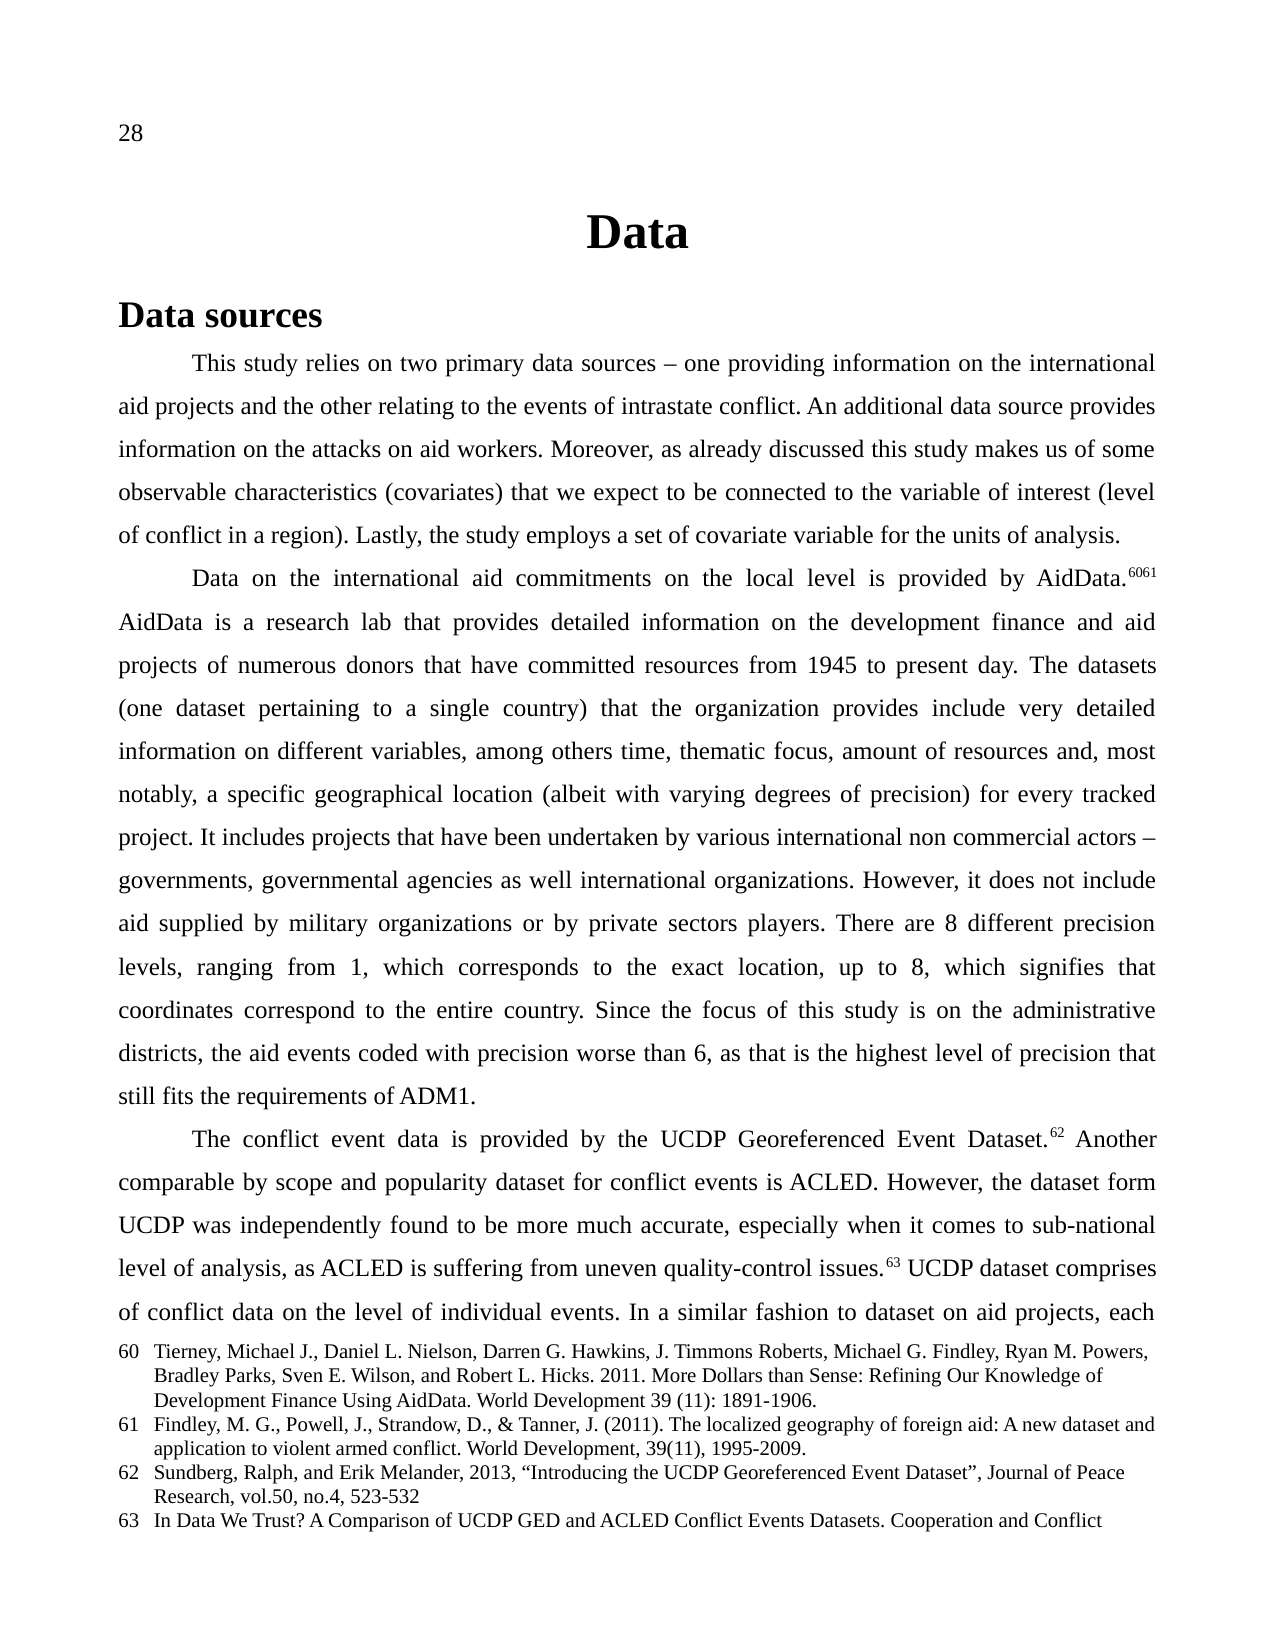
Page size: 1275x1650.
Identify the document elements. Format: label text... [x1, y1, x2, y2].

text Findley, M. G., Powell, J., Strandow, D., & Tanner, J. (2011). The localized geography of foreign aid: A new dataset and application to violent armed conflict. World Development, 39(11), 1995-2009. [118, 1412, 1157, 1460]
text Sundberg, Ralph, and Erik Melander, 2013, “Introducing the UCDP Georeferenced Event Dataset”, Journal of Peace Research, vol.50, no.4, 523-532 [118, 1460, 1157, 1508]
text The conflict event data is provided by the UCDP Georeferenced Event Dataset. Another comparable by scope and popularity dataset for conflict events is ACLED. However, the dataset form UCDP was independently found to be more much accurate, especially when it comes to sub-national level of analysis, as ACLED is suffering from uneven quality-control issues. UCDP dataset comprises of conflict data on the level of individual events. In a similar fashion to dataset on aid projects, each [118, 1124, 1157, 1325]
subtitle Data [118, 201, 1157, 259]
subtitle Data sources [118, 292, 1157, 335]
text Tierney, Michael J., Daniel L. Nielson, Darren G. Hawkins, J. Timmons Roberts, Michael G. Findley, Ryan M. Powers, Bradley Parks, Sven E. Wilson, and Robert L. Hicks. 2011. More Dollars than Sense: Refining Our Knowledge of Development Finance Using AidData. World Development 39 (11): 1891-1906. [118, 1339, 1157, 1412]
text In Data We Trust? A Comparison of UCDP GED and ACLED Conflict Events Datasets. Cooperation and Conflict [118, 1508, 1157, 1532]
text This study relies on two primary data sources – one providing information on the international aid projects and the other relating to the events of intrastate conflict. An additional data source provides information on the attacks on aid workers. Moreover, as already discussed this study makes us of some observable characteristics (covariates) that we expect to be connected to the variable of interest (level of conflict in a region). Lastly, the study employs a set of covariate variable for the units of analysis. [118, 348, 1157, 549]
text Data on the international aid commitments on the local level is provided by AidData. AidData is a research lab that provides detailed information on the development finance and aid projects of numerous donors that have committed resources from 1945 to present day. The datasets (one dataset pertaining to a single country) that the organization provides include very detailed information on different variables, among others time, thematic focus, amount of resources and, most notably, a specific geographical location (albeit with varying degrees of precision) for every tracked project. It includes projects that have been undertaken by various international non commercial actors – governments, governmental agencies as well international organizations. However, it does not include aid supplied by military organizations or by private sectors players. There are 8 different precision levels, ranging from 1, which corresponds to the exact location, up to 8, which signifies that coordinates correspond to the entire country. Since the focus of this study is on the administrative districts, the aid events coded with precision worse than 6, as that is the highest level of precision that still fits the requirements of ADM1. [118, 563, 1157, 1110]
